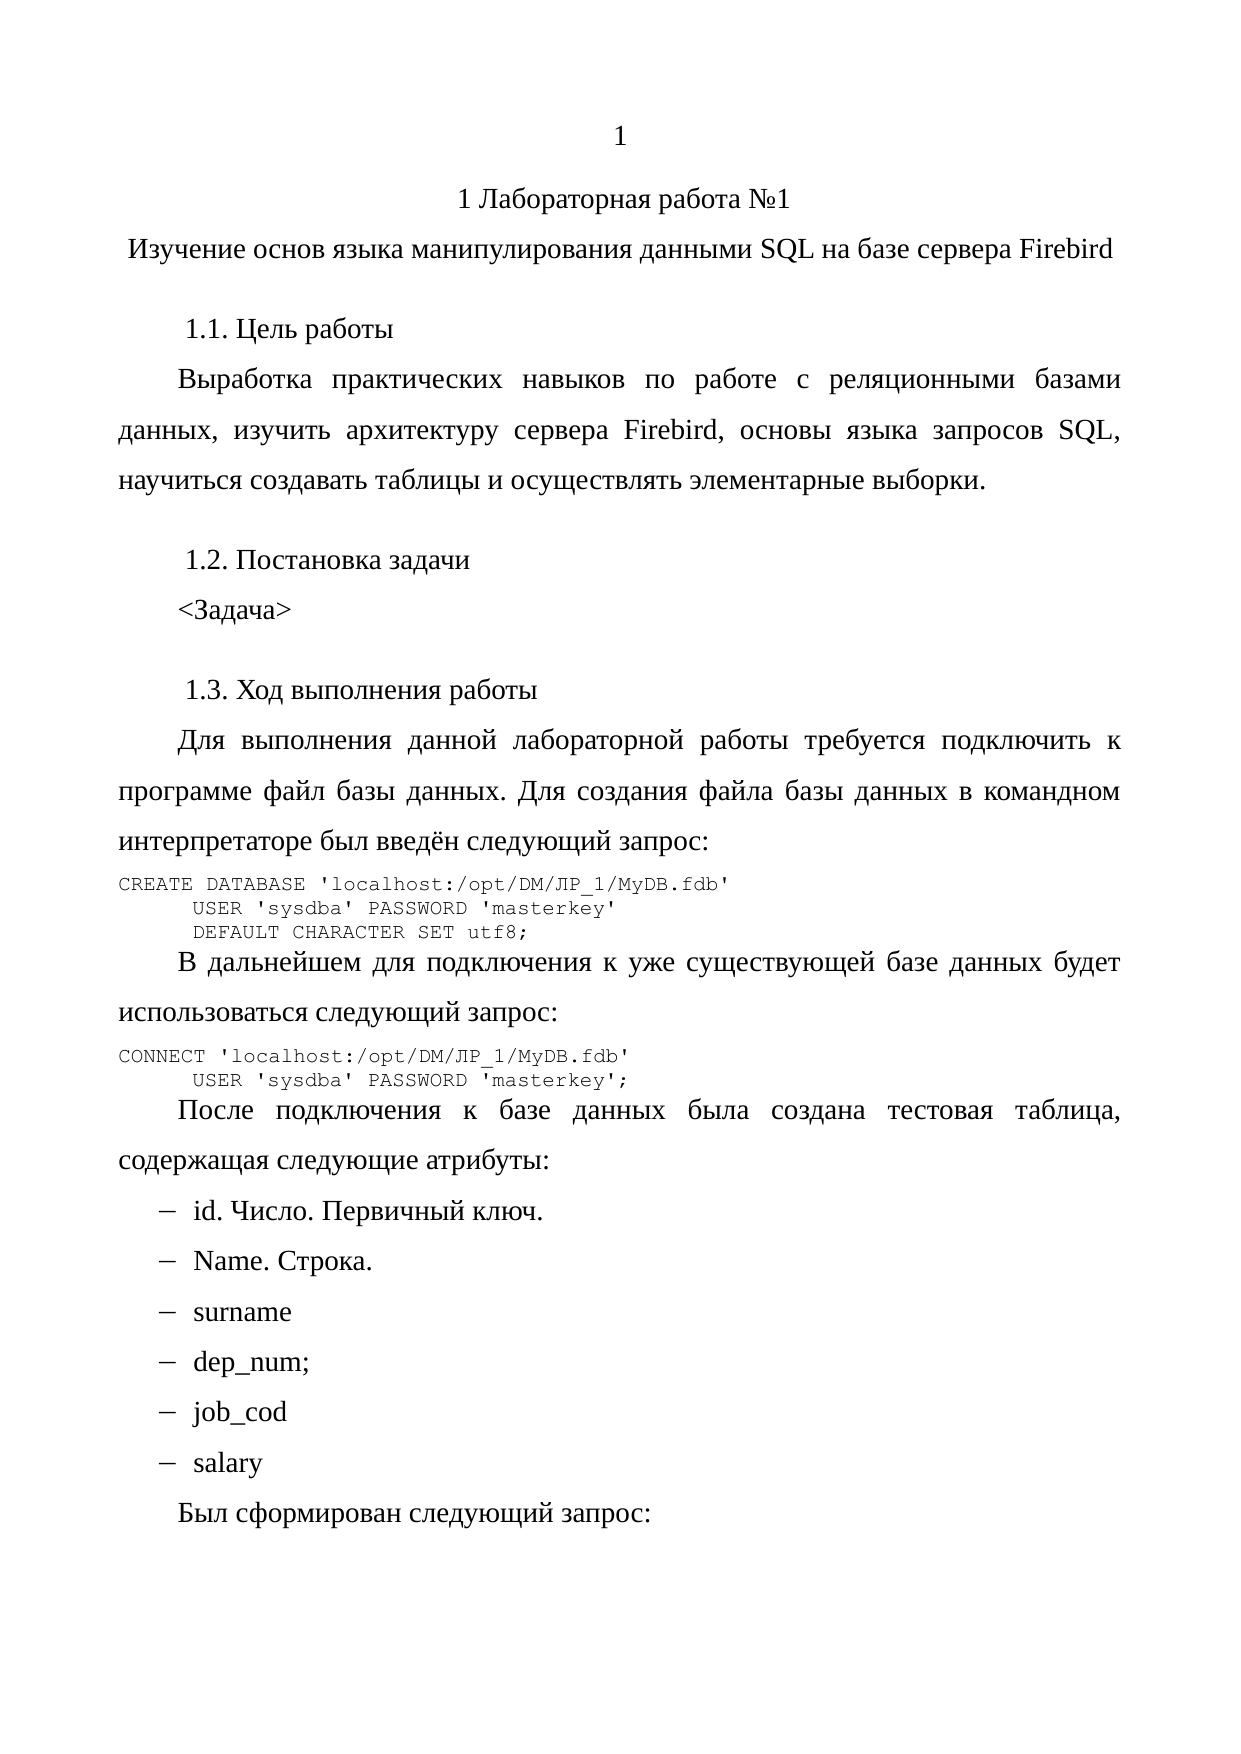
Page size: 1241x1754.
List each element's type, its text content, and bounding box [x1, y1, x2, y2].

list job_cod [156, 1394, 1122, 1428]
text Был сформирован следующий запрос: [118, 1495, 1122, 1529]
text <Задача> [118, 592, 1122, 626]
list id. Число. Первичный ключ. [156, 1193, 1122, 1226]
text DEFAULT CHARACTER SET utf8; [118, 921, 1122, 944]
text USER 'sysdba' PASSWORD 'masterkey'; [118, 1068, 1122, 1092]
list dep_num; [156, 1344, 1122, 1378]
text Выработка практических навыков по работе с реляционными базами данных, изучить архитектуру сервера Firebird, основы языка запросов SQL, научиться создавать таблицы и осуществлять элементарные выборки. [118, 362, 1122, 496]
text USER 'sysdba' PASSWORD 'masterkey' [118, 897, 1122, 921]
title Изучение основ языка манипулирования данными SQL на базе сервера Firebird [118, 231, 1122, 265]
text CONNECT 'localhost:/opt/DM/ЛР_1/MyDB.fdb' [118, 1045, 1122, 1068]
list Name. Строка. [156, 1243, 1122, 1277]
text Для выполнения данной лабораторной работы требуется подключить к программе файл базы данных. Для создания файла базы данных в командном интерпретаторе был введён следующий запрос: [118, 722, 1122, 857]
text CREATE DATABASE 'localhost:/opt/DM/ЛР_1/MyDB.fdb' [118, 873, 1122, 897]
list surname [156, 1294, 1122, 1327]
subtitle Постановка задачи [118, 542, 1122, 576]
subtitle Ход выполнения работы [118, 672, 1122, 706]
subtitle Лабораторная работа №1 [118, 181, 1122, 215]
text После подключения к базе данных была создана тестовая таблица, содержащая следующие атрибуты: [118, 1092, 1122, 1176]
list salary [156, 1445, 1122, 1478]
text В дальнейшем для подключения к уже существующей базе данных будет использоваться следующий запрос: [118, 944, 1122, 1028]
subtitle Цель работы [118, 311, 1122, 345]
